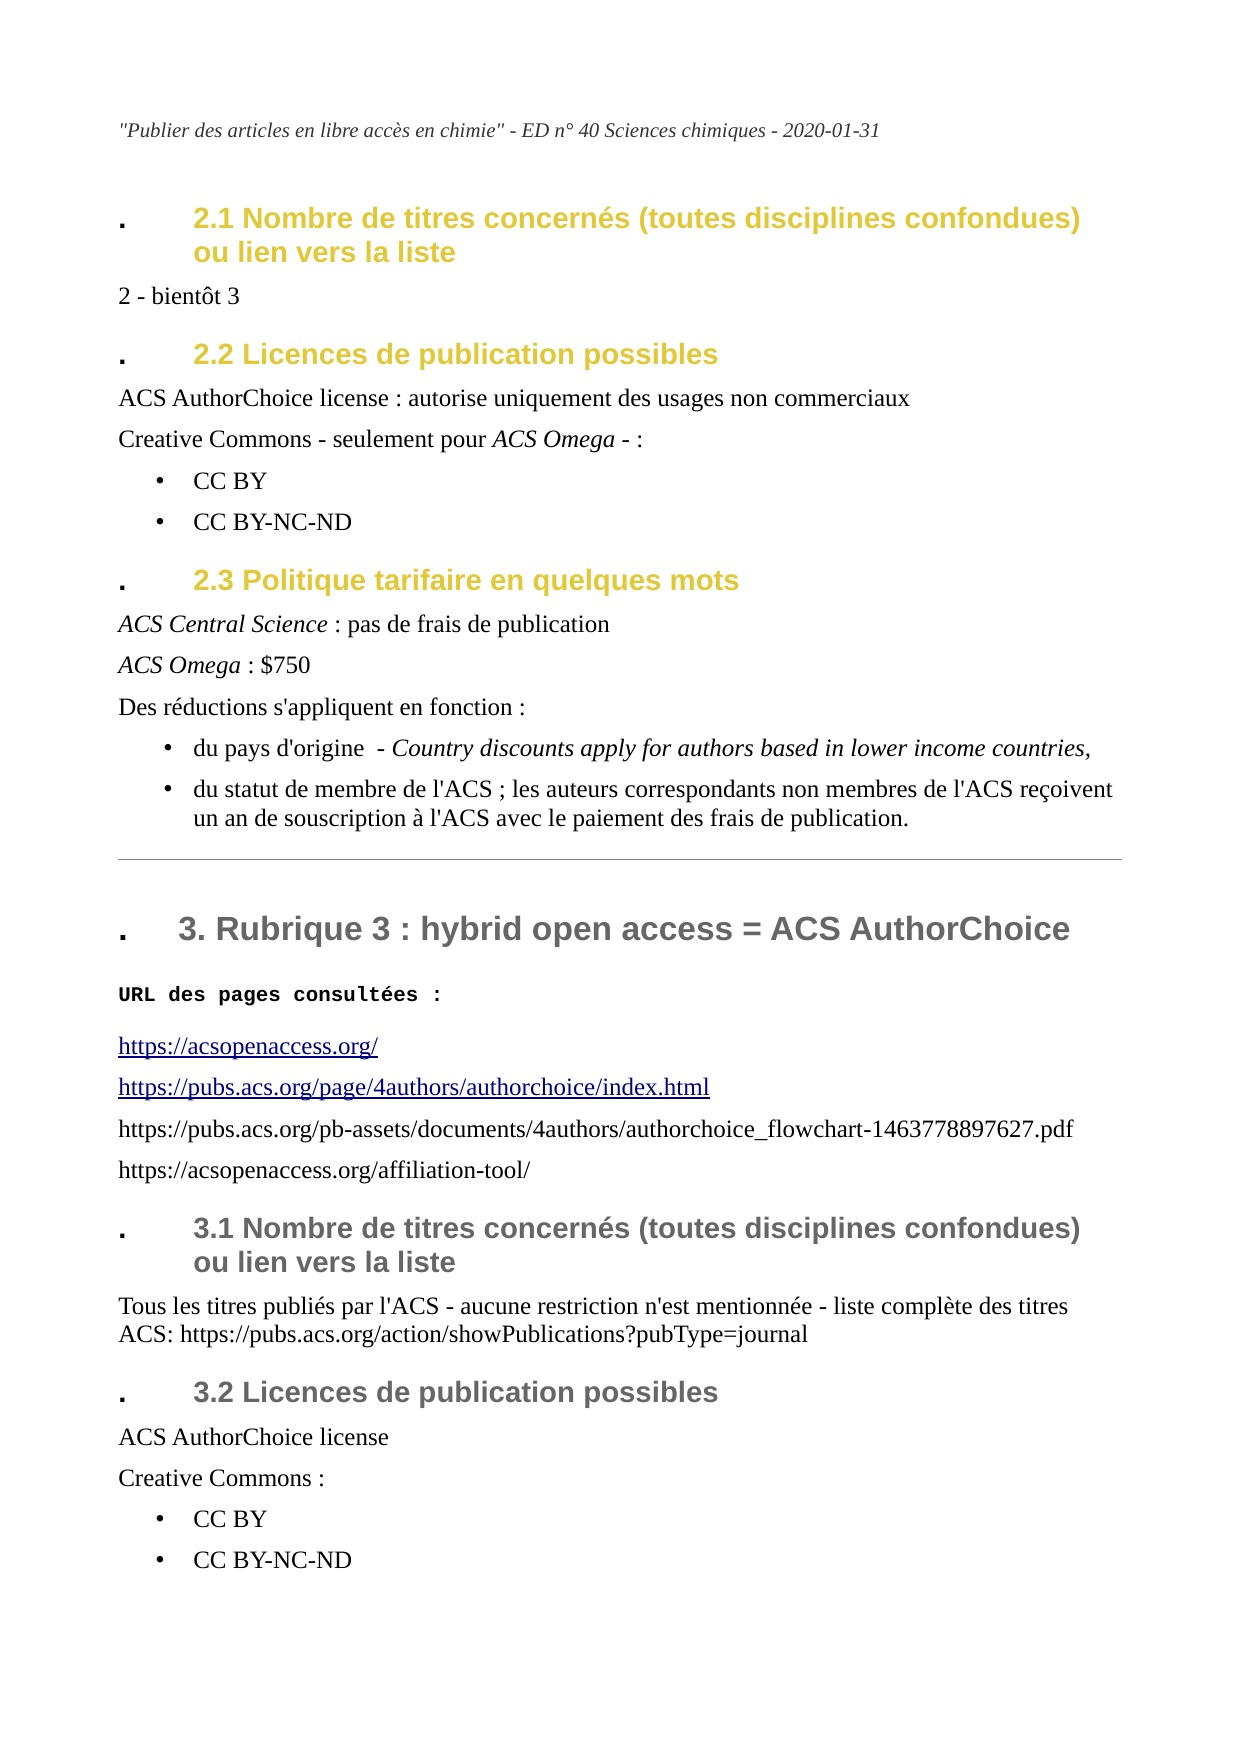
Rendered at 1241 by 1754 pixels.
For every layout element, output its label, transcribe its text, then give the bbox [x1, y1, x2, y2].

list du statut de membre de l'ACS ; les auteurs correspondants non membres de l'ACS reçoivent un an de souscription à l'ACS avec le paiement des frais de publication. [164, 774, 1122, 832]
text Creative Commons : [118, 1463, 1122, 1492]
subtitle 3.1 Nombre de titres concernés (toutes disciplines confondues) ou lien vers la liste [118, 1211, 1122, 1278]
text Des réductions s'appliquent en fonction : [118, 692, 1122, 720]
list CC BY-NC-ND [156, 1545, 1122, 1574]
list CC BY [156, 1504, 1122, 1533]
text ACS Omega : $750 [118, 650, 1122, 679]
subtitle 2.3 Politique tarifaire en quelques mots [118, 563, 1122, 597]
text URL des pages consultées : [118, 984, 1122, 1008]
text https://pubs.acs.org/pb-assets/documents/4authors/authorchoice_flowchart-1463778897627.pdf [118, 1114, 1122, 1142]
text https://pubs.acs.org/page/4authors/authorchoice/index.html [118, 1072, 1122, 1101]
subtitle 3.2 Licences de publication possibles [118, 1375, 1122, 1409]
text ACS AuthorChoice license : autorise uniquement des usages non commerciaux [118, 383, 1122, 412]
text https://acsopenaccess.org/affiliation-tool/ [118, 1155, 1122, 1184]
text Creative Commons - seulement pour ACS Omega - : [118, 424, 1122, 453]
text https://acsopenaccess.org/ [118, 1031, 1122, 1060]
subtitle 2.2 Licences de publication possibles [118, 337, 1122, 371]
list CC BY-NC-ND [156, 507, 1122, 536]
list CC BY [156, 466, 1122, 494]
subtitle 2.1 Nombre de titres concernés (toutes disciplines confondues) ou lien vers la liste [118, 201, 1122, 269]
subtitle 3. Rubrique 3 : hybrid open access = ACS AuthorChoice [118, 909, 1122, 948]
text 2 - bientôt 3 [118, 281, 1122, 310]
text ACS Central Science : pas de frais de publication [118, 609, 1122, 638]
text Tous les titres publiés par l'ACS - aucune restriction n'est mentionnée - liste complète des titres ACS: https://pubs.acs.org/action/showPublications?pubType=journal [118, 1291, 1122, 1348]
text ACS AuthorChoice license [118, 1422, 1122, 1450]
list du pays d'origine - Country discounts apply for authors based in lower income countries, [164, 733, 1122, 762]
